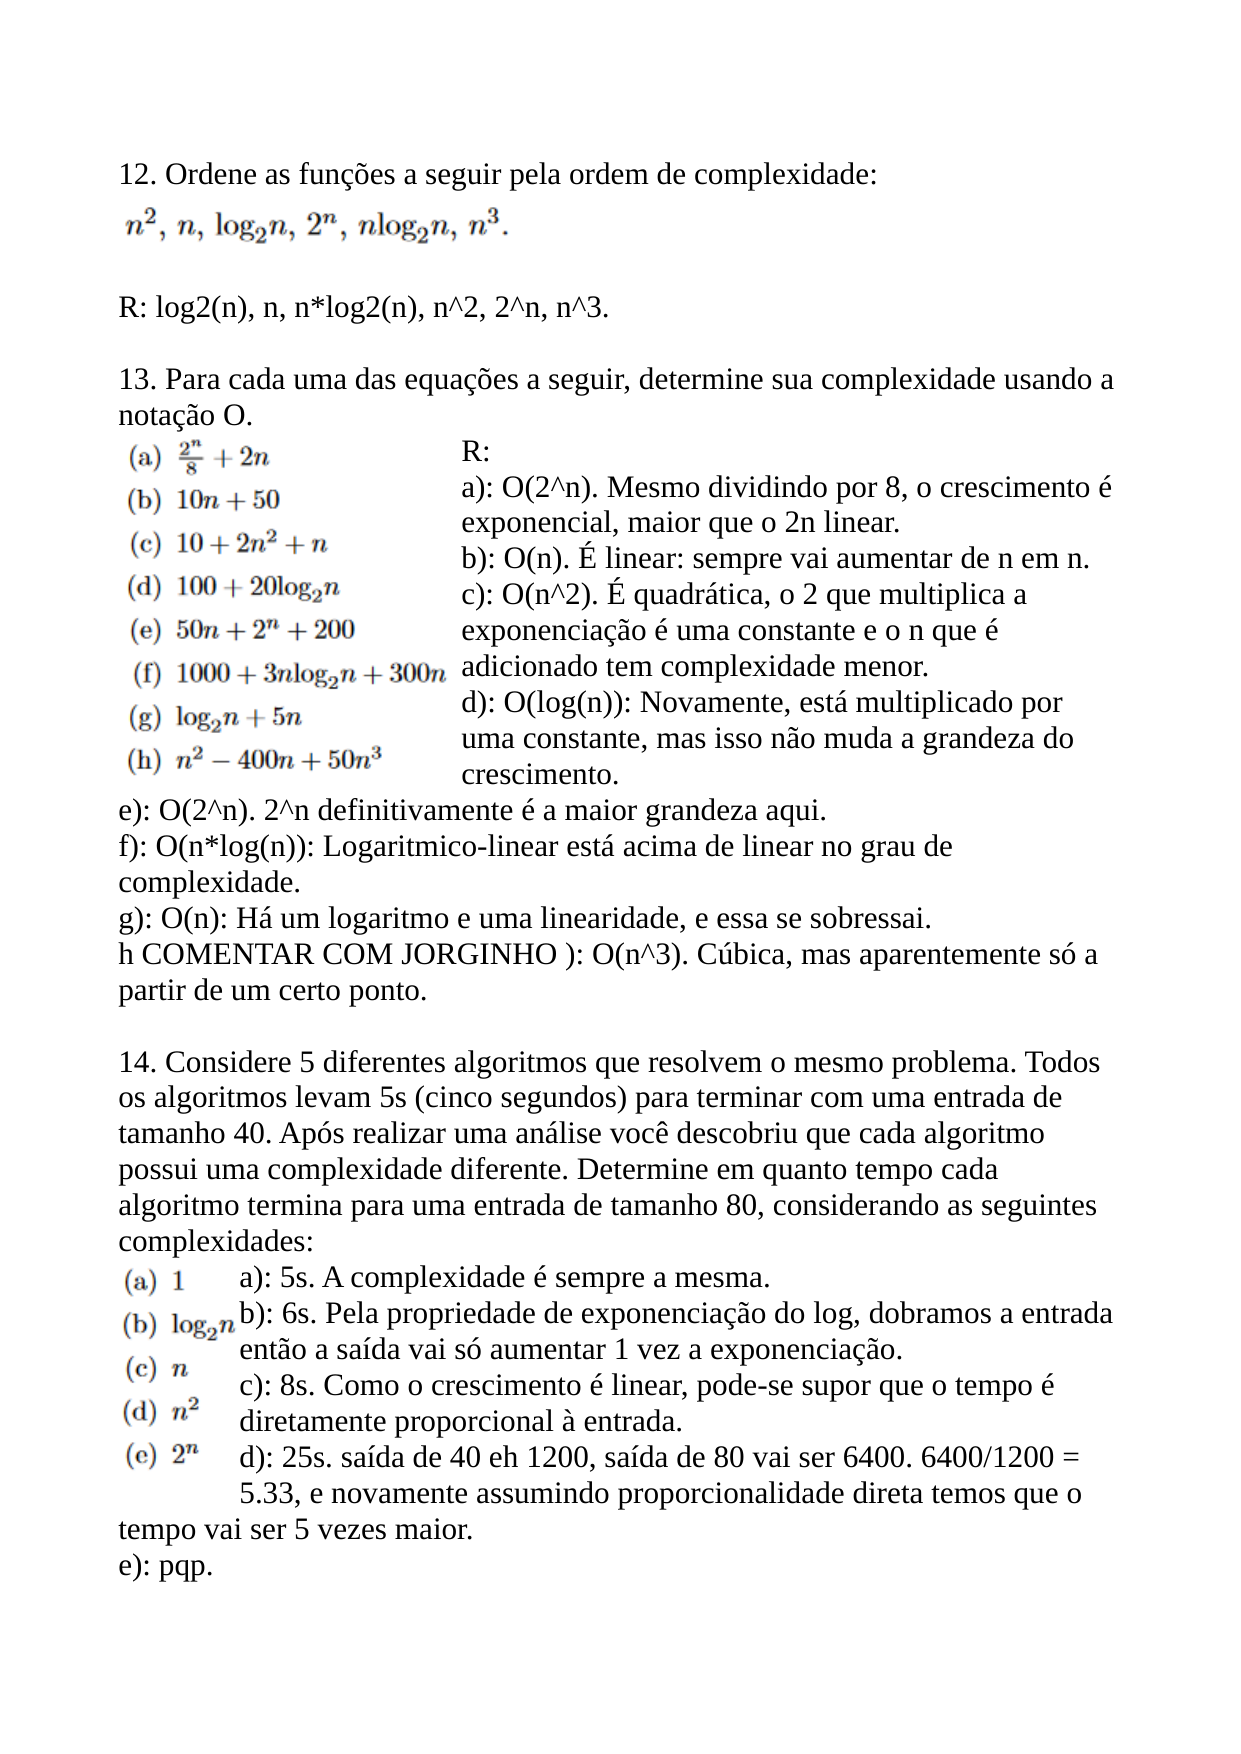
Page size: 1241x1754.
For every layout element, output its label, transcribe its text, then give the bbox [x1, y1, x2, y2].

text c): 8s. Como o crescimento é linear, pode-se supor que o tempo é diretamente proporcional à entrada. [240, 1366, 1122, 1438]
text 12. Ordene as funções a seguir pela ordem de complexidade: [118, 154, 1122, 250]
text a): O(2^n). Mesmo dividindo por 8, o crescimento é exponencial, maior que o 2n linear. [462, 468, 1122, 540]
text d): 25s. saída de 40 eh 1200, saída de 80 vai ser 6400. 6400/1200 = 5.33, e novamente assumindo proporcionalidade direta temos que o tempo vai ser 5 vezes maior. [118, 1438, 1122, 1546]
text c): O(n^2). É quadrática, o 2 que multiplica a exponenciação é uma constante e o n que é adicionado tem complexidade menor. [462, 576, 1122, 683]
text R: log2(n), n, n*log2(n), n^2, 2^n, n^3. [118, 288, 1122, 324]
text d): O(log(n)): Novamente, está multiplicado por uma constante, mas isso não muda a grandeza do crescimento. [118, 683, 1122, 791]
text a): 5s. A complexidade é sempre a mesma. [118, 1258, 1122, 1294]
text R: [118, 432, 1122, 468]
text h COMENTAR COM JORGINHO ): O(n^3). Cúbica, mas aparentemente só a partir de um certo ponto. [118, 935, 1122, 1007]
text b): 6s. Pela propriedade de exponenciação do log, dobramos a entrada então a saída vai só aumentar 1 vez a exponenciação. [240, 1294, 1122, 1366]
text 13. Para cada uma das equações a seguir, determine sua complexidade usando a notação O. [118, 360, 1122, 432]
text e): O(2^n). 2^n definitivamente é a maior grandeza aqui. [118, 791, 1122, 827]
text 14. Considere 5 diferentes algoritmos que resolvem o mesmo problema. Todos os algoritmos levam 5s (cinco segundos) para terminar com uma entrada de tamanho 40. Após realizar uma análise você descobriu que cada algoritmo possui uma complexidade diferente. Determine em quanto tempo cada algoritmo termina para uma entrada de tamanho 80, considerando as seguintes complexidades: [118, 1043, 1122, 1258]
text b): O(n). É linear: sempre vai aumentar de n em n. [462, 540, 1122, 576]
text g): O(n): Há um logaritmo e uma linearidade, e essa se sobressai. [118, 899, 1122, 935]
text e): pqp. [118, 1546, 1122, 1582]
text f): O(n*log(n)): Logaritmico-linear está acima de linear no grau de complexidade. [118, 827, 1122, 899]
